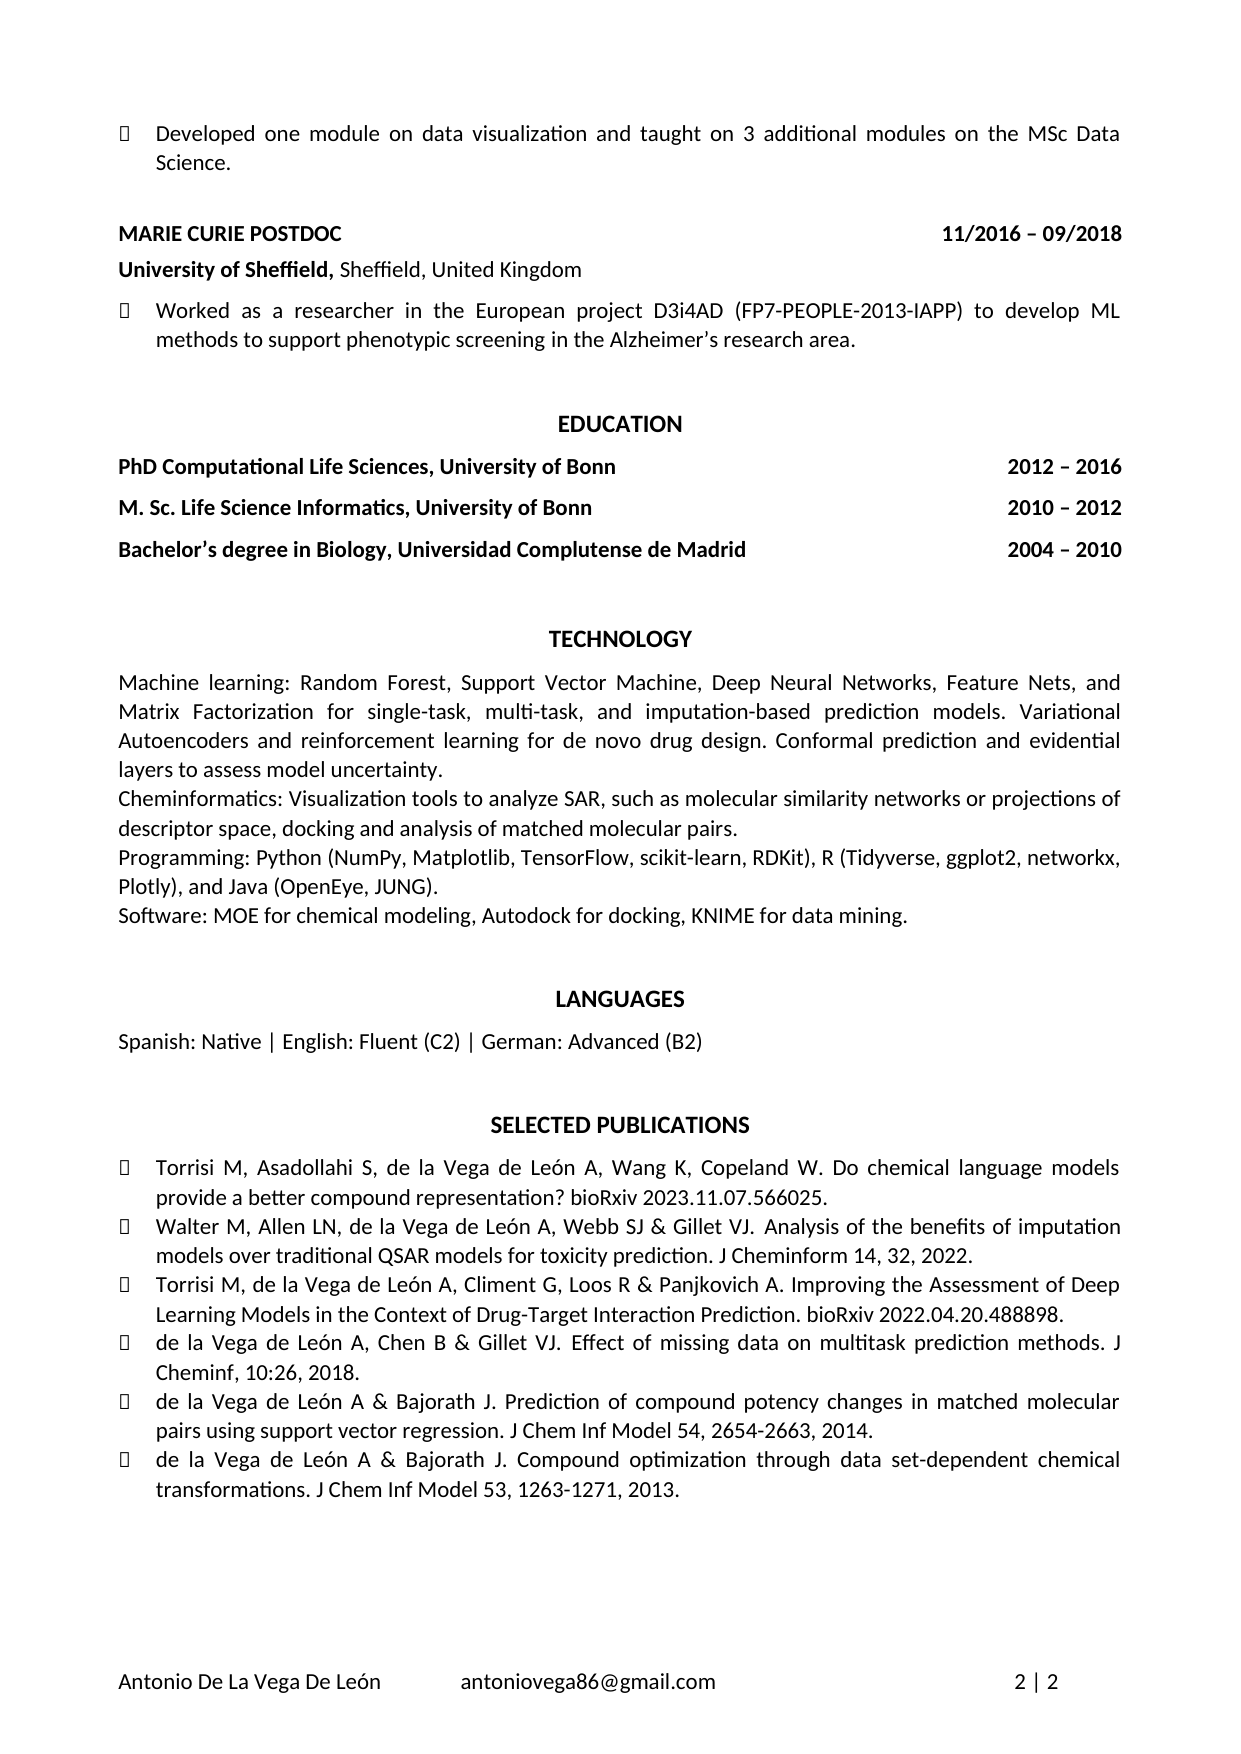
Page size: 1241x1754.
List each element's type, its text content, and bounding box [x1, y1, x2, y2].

text Software: MOE for chemical modeling, Autodock for docking, KNIME for data mining. [118, 900, 1122, 929]
list Torrisi M, de la Vega de León A, Climent G, Loos R & Panjkovich A. Improving the Assessment of Deep Learning Models in the Context of Drug-Target Interaction Prediction. bioRxiv 2022.04.20.488898. [118, 1269, 1122, 1328]
list de la Vega de León A, Chen B & Gillet VJ. Effect of missing data on multitask prediction methods. J Cheminf, 10:26, 2018. [118, 1328, 1122, 1386]
list de la Vega de León A & Bajorath J. Compound optimization through data set-dependent chemical transformations. J Chem Inf Model 53, 1263-1271, 2013. [118, 1444, 1122, 1503]
text Cheminformatics: Visualization tools to analyze SAR, such as molecular similarity networks or projections of descriptor space, docking and analysis of matched molecular pairs. [118, 783, 1122, 842]
subtitle Bachelor’s degree in Biology, Universidad Complutense de Madrid 2004 – 2010 [118, 534, 1122, 563]
list Developed one module on data visualization and taught on 3 additional modules on the MSc Data Science. [118, 118, 1122, 176]
subtitle TECHNOLOGY [118, 624, 1122, 654]
text University of Sheffield, Sheffield, United Kingdom [118, 253, 1122, 283]
subtitle MARIE CURIE POSTDOC 11/2016 – 09/2018 [118, 218, 1122, 247]
text Machine learning: Random Forest, Support Vector Machine, Deep Neural Networks, Feature Nets, and Matrix Factorization for single-task, multi-task, and imputation-based prediction models. Variational Autoencoders and reinforcement learning for de novo drug design. Conformal prediction and evidential layers to assess model uncertainty. [118, 667, 1122, 783]
text Spanish: Native | English: Fluent (C2) | German: Advanced (B2) [118, 1026, 1122, 1056]
subtitle EDUCATION [118, 408, 1122, 438]
subtitle SELECTED PUBLICATIONS [118, 1110, 1122, 1140]
list Worked as a researcher in the European project D3i4AD (FP7-PEOPLE-2013-IAPP) to develop ML methods to support phenotypic screening in the Alzheimer’s research area. [118, 295, 1122, 353]
text Programming: Python (NumPy, Matplotlib, TensorFlow, scikit-learn, RDKit), R (Tidyverse, ggplot2, networkx, Plotly), and Java (OpenEye, JUNG). [118, 842, 1122, 900]
subtitle PhD Computational Life Sciences, University of Bonn 2012 – 2016 [118, 451, 1122, 480]
list de la Vega de León A & Bajorath J. Prediction of compound potency changes in matched molecular pairs using support vector regression. J Chem Inf Model 54, 2654-2663, 2014. [118, 1386, 1122, 1444]
subtitle M. Sc. Life Science Informatics, University of Bonn 2010 – 2012 [118, 492, 1122, 522]
list Torrisi M, Asadollahi S, de la Vega de León A, Wang K, Copeland W. Do chemical language models provide a better compound representation? bioRxiv 2023.11.07.566025. [118, 1153, 1122, 1211]
list Walter M, Allen LN, de la Vega de León A, Webb SJ & Gillet VJ. Analysis of the benefits of imputation models over traditional QSAR models for toxicity prediction. J Cheminform 14, 32, 2022. [118, 1211, 1122, 1269]
subtitle LANGUAGES [118, 983, 1122, 1014]
